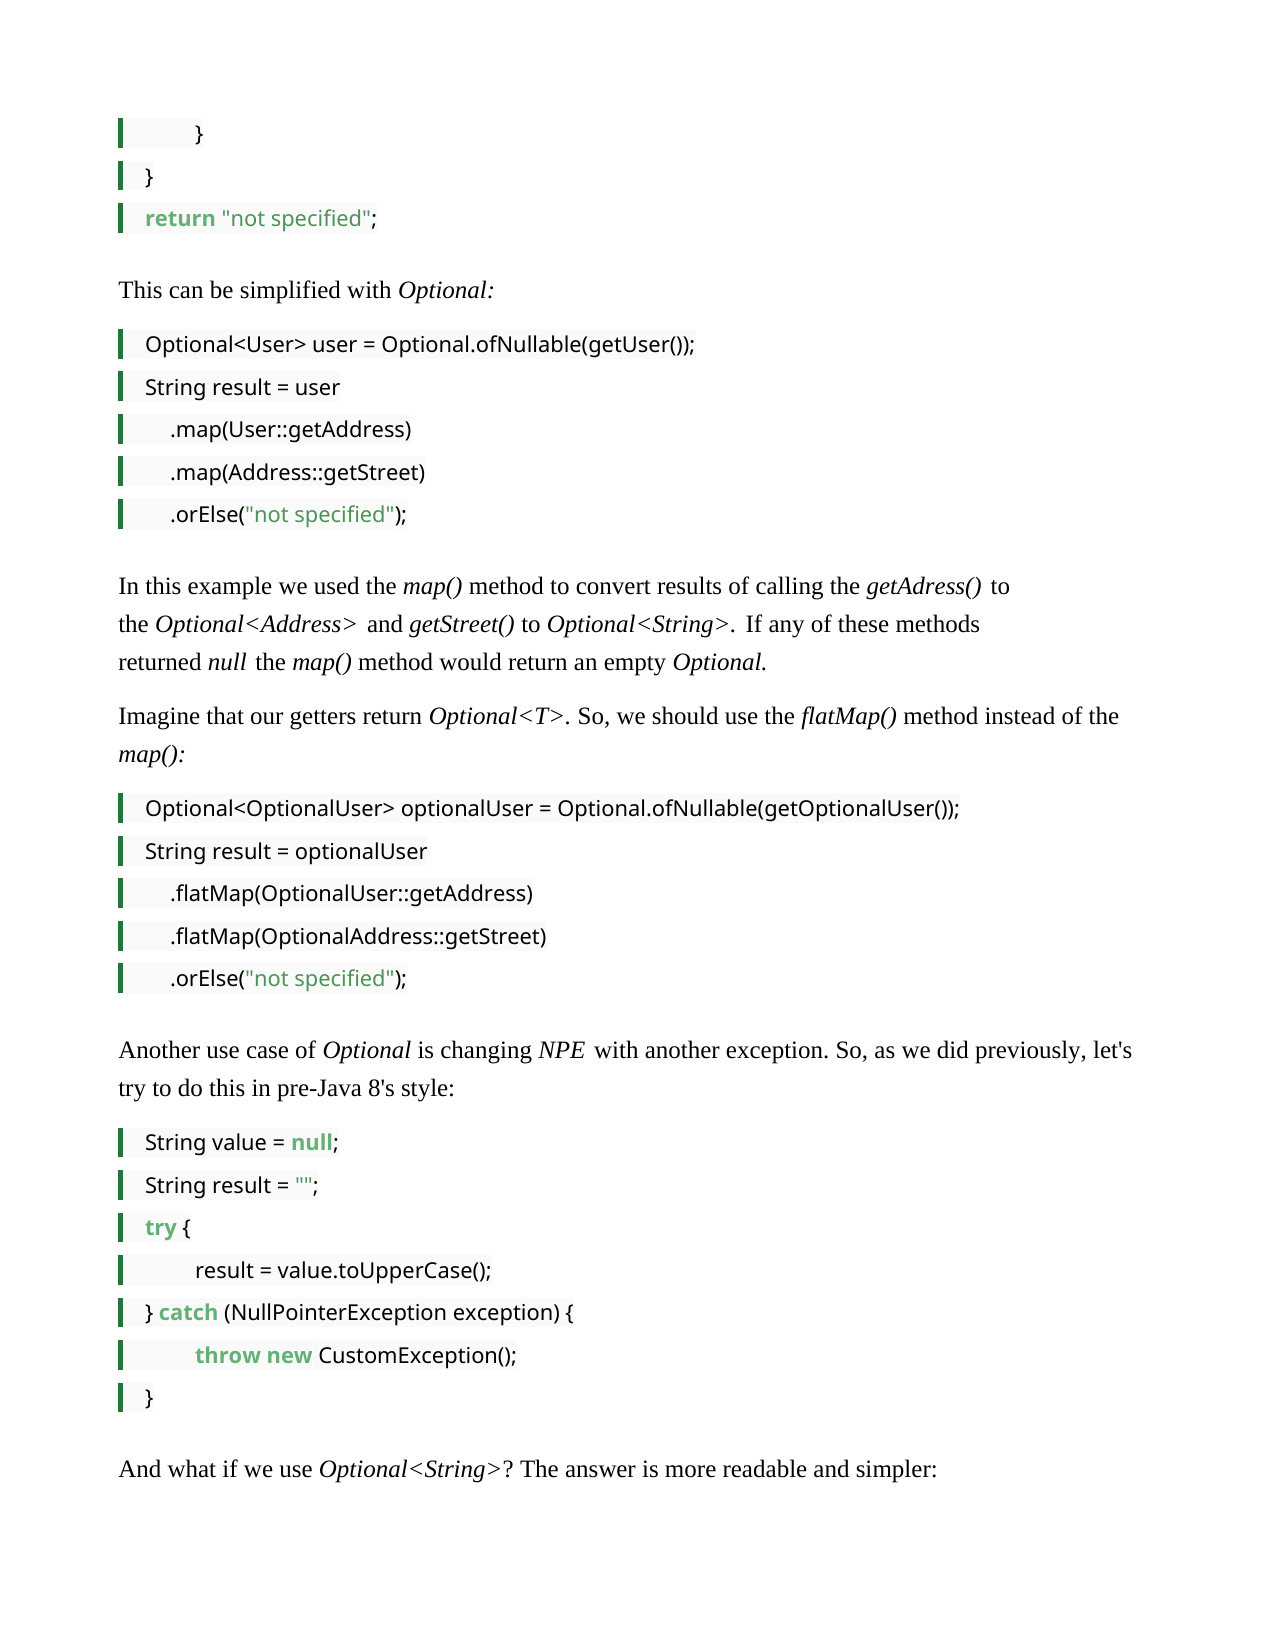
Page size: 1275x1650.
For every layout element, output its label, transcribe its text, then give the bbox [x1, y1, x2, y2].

text .orElse("not specified"); [123, 963, 1157, 993]
text Imagine that our getters return Optional<T>. So, we should use the flatMap() method instead of the map(): [118, 701, 1157, 768]
text In this example we used the map() method to convert results of calling the getAdress() to the Optional<Address> and getStreet() to Optional<String>. If any of these methods returned null the map() method would return an empty Optional. [118, 571, 1157, 676]
text } [118, 1382, 1157, 1412]
text result = value.toUpperCase(); [123, 1255, 1157, 1285]
text } [123, 161, 1157, 190]
text .flatMap(OptionalAddress::getStreet) [123, 921, 1157, 951]
text .map(User::getAddress) [123, 414, 1157, 444]
text Optional<User> user = Optional.ofNullable(getUser()); [123, 329, 1157, 359]
text String result = ""; [123, 1170, 1157, 1200]
text String result = optionalUser [123, 836, 1157, 866]
text This can be simplified with Optional: [118, 275, 1157, 304]
text .orElse("not specified"); [123, 499, 1157, 529]
text } catch (NullPointerException exception) { [118, 1297, 1157, 1327]
text String result = user [123, 371, 1157, 401]
text .map(Address::getStreet) [123, 456, 1157, 486]
text .flatMap(OptionalUser::getAddress) [123, 878, 1157, 908]
text Optional<OptionalUser> optionalUser = Optional.ofNullable(getOptionalUser()); [123, 793, 1157, 823]
text return "not specified"; [123, 203, 1157, 233]
text try { [118, 1212, 1157, 1242]
text Another use case of Optional is changing NPE with another exception. So, as we did previously, let's try to do this in pre-Java 8's style: [118, 1035, 1157, 1102]
text throw new CustomException(); [123, 1340, 1157, 1370]
text And what if we use Optional<String>? The answer is more readable and simpler: [118, 1454, 1157, 1483]
text } [123, 118, 1157, 148]
text String value = null; [118, 1127, 1157, 1157]
